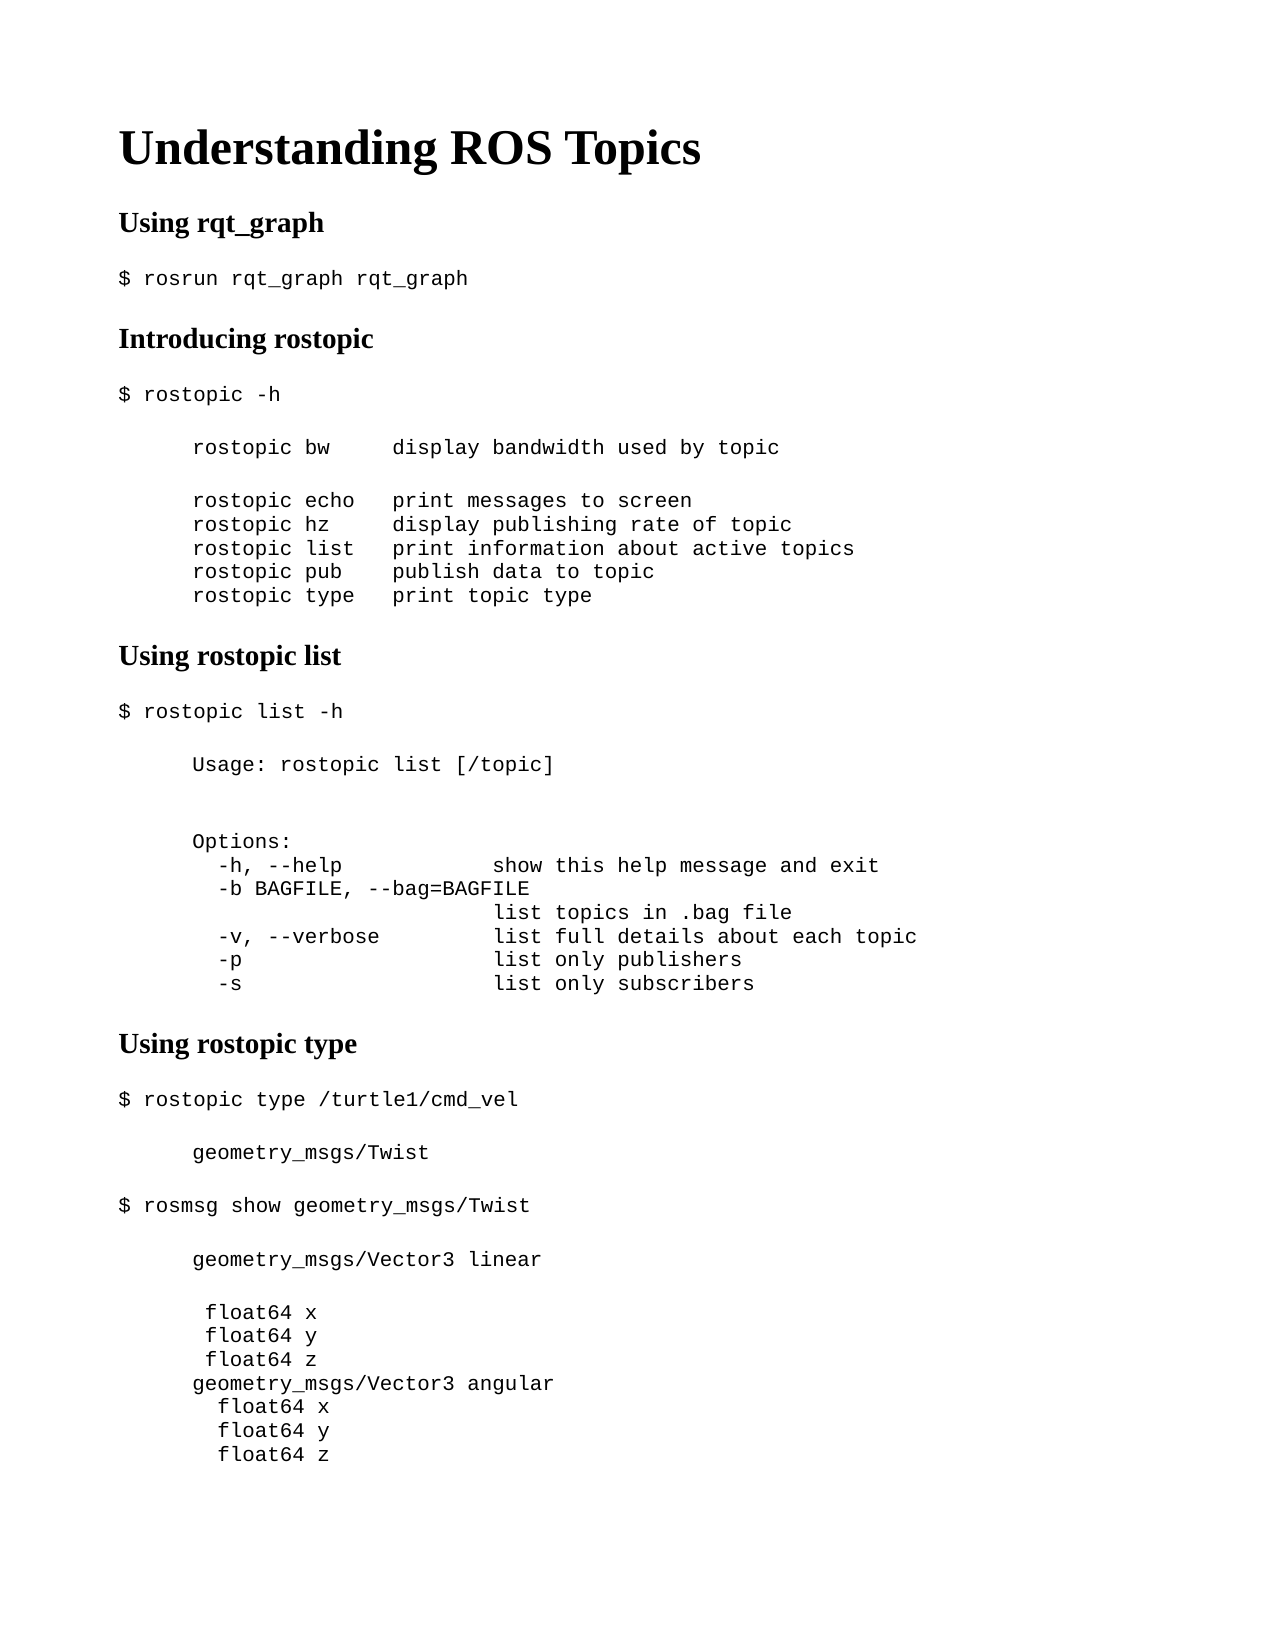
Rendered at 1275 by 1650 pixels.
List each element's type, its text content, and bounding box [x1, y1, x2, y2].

text $ rostopic list -h [118, 701, 1157, 725]
text list topics in .bag file [118, 902, 1157, 926]
text $ rosrun rqt_graph rqt_graph [118, 268, 1157, 292]
text float64 x [118, 1302, 1157, 1325]
text -b BAGFILE, --bag=BAGFILE [118, 878, 1157, 902]
text -s list only subscribers [118, 973, 1157, 997]
text -v, --verbose list full details about each topic [118, 926, 1157, 949]
text -p list only publishers [118, 949, 1157, 973]
text float64 y [118, 1325, 1157, 1349]
text rostopic list print information about active topics [118, 538, 1157, 561]
text Usage: rostopic list [/topic] [118, 754, 1157, 778]
text $ rosmsg show geometry_msgs/Twist [118, 1195, 1157, 1219]
text -h, --help show this help message and exit [118, 855, 1157, 878]
text rostopic type print topic type [118, 585, 1157, 609]
subtitle Understanding ROS Topics [118, 118, 1157, 176]
subtitle Introducing rostopic [118, 321, 1157, 355]
text float64 z [118, 1349, 1157, 1373]
text $ rostopic type /turtle1/cmd_vel [118, 1089, 1157, 1113]
text $ rostopic -h [118, 384, 1157, 408]
text geometry_msgs/Vector3 linear [118, 1248, 1157, 1272]
text float64 z [118, 1443, 1157, 1467]
text float64 x [118, 1396, 1157, 1420]
text rostopic pub publish data to topic [118, 561, 1157, 585]
subtitle Using rqt_graph [118, 205, 1157, 239]
subtitle Using rostopic type [118, 1026, 1157, 1060]
subtitle Using rostopic list [118, 638, 1157, 672]
text float64 y [118, 1420, 1157, 1443]
text rostopic hz display publishing rate of topic [118, 514, 1157, 538]
text geometry_msgs/Vector3 angular [118, 1373, 1157, 1396]
text Options: [118, 831, 1157, 855]
text geometry_msgs/Twist [118, 1142, 1157, 1166]
text rostopic bw display bandwidth used by topic [118, 437, 1157, 461]
text rostopic echo print messages to screen [118, 491, 1157, 514]
